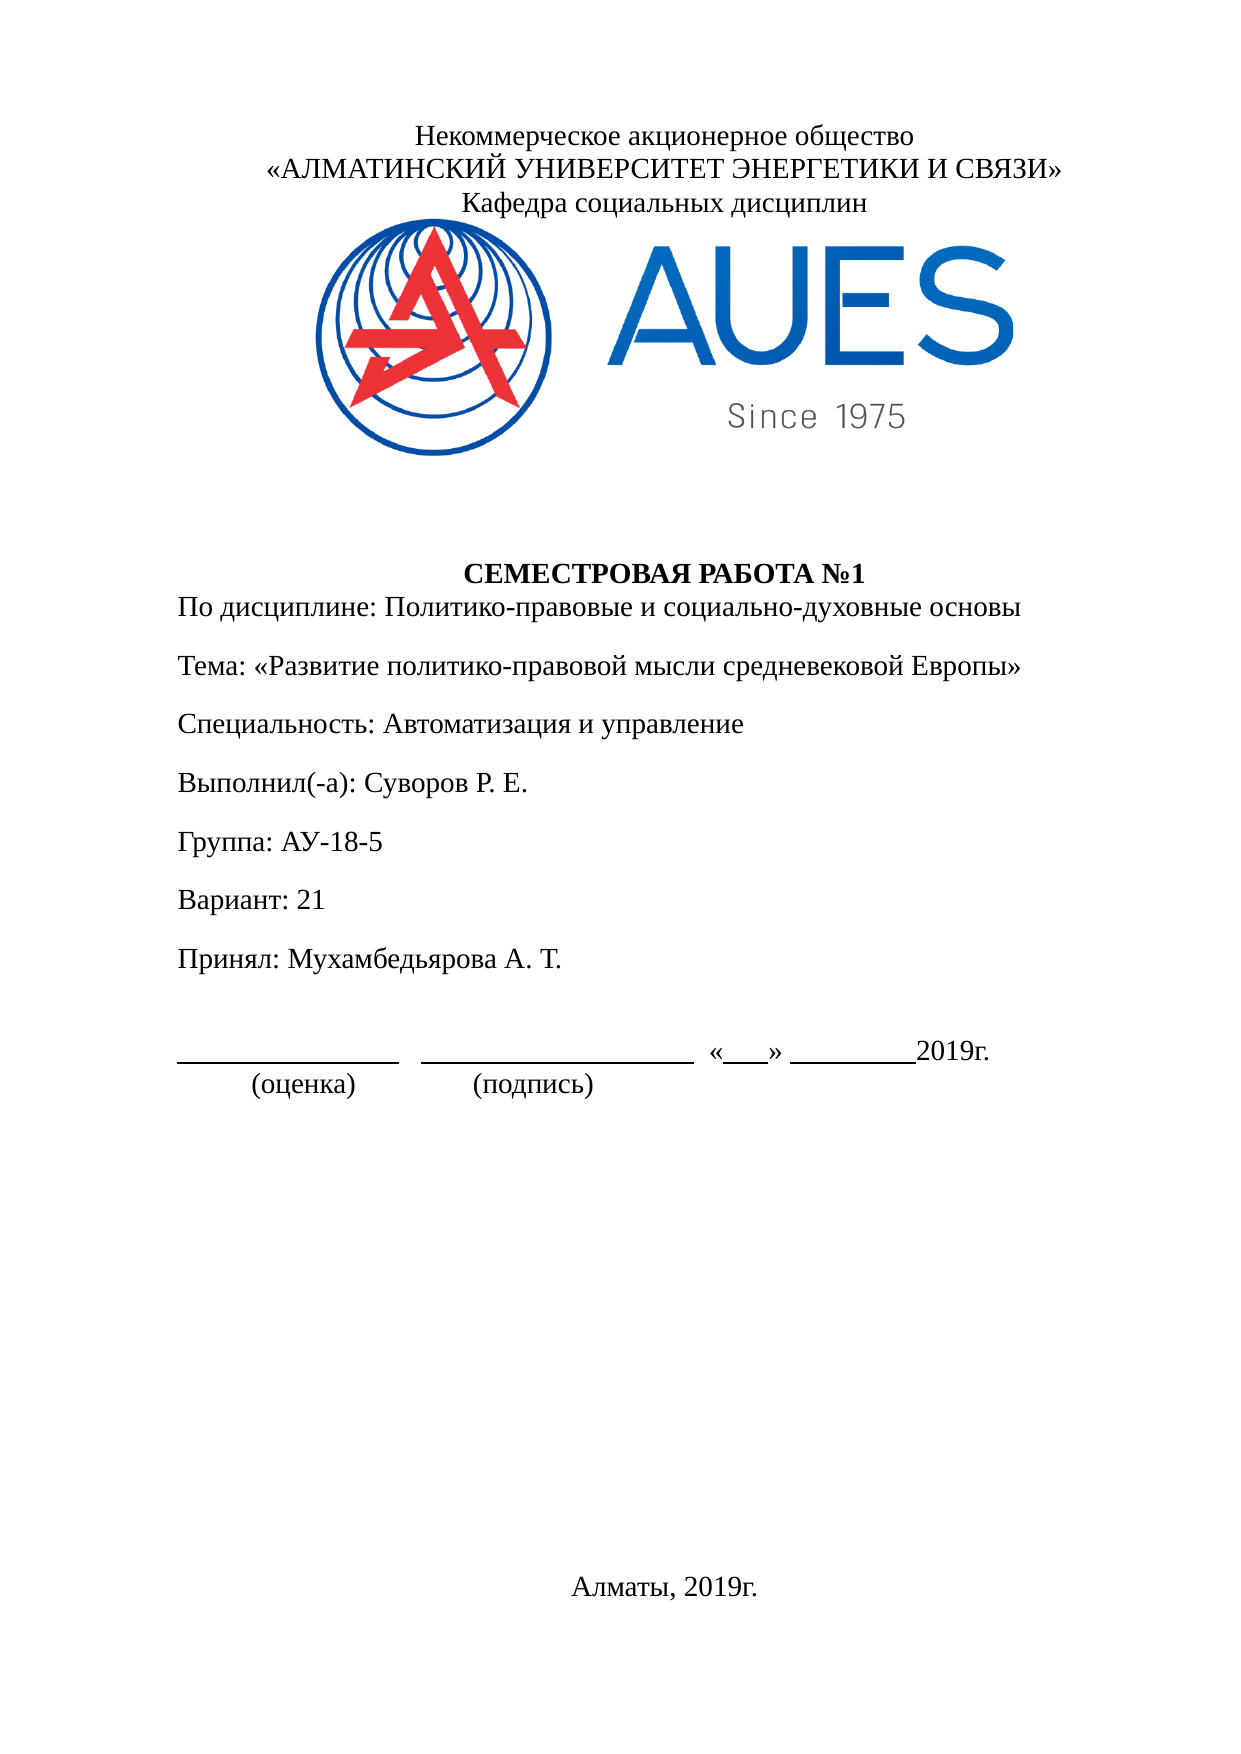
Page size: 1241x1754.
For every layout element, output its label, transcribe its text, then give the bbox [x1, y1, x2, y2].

picture [315, 218, 1014, 456]
text Вариант: 21 [177, 882, 1152, 916]
text Алматы, 2019г. [177, 1569, 1152, 1603]
text « » 2019г. (оценка) (подпись) [177, 1033, 1152, 1100]
text Тема: «Развитие политико-правовой мысли средневековой Европы» [177, 648, 1152, 682]
text По дисциплине: Политико-правовые и социально-духовные основы [177, 589, 1152, 623]
text Специальность: Автоматизация и управление [177, 707, 1152, 740]
text Выполнил(-а): Суворов Р. Е. [177, 765, 1152, 799]
text Принял: Мухамбедьярова А. Т. [177, 941, 1152, 974]
text Группа: АУ-18-5 [177, 824, 1152, 857]
text Некоммерческое акционерное общество [177, 118, 1152, 152]
text СЕМЕСТРОВАЯ РАБОТА №1 [177, 556, 1152, 589]
text «АЛМАТИНСКИЙ УНИВЕРСИТЕТ ЭНЕРГЕТИКИ И СВЯЗИ» [177, 152, 1152, 185]
text Кафедра социальных дисциплин [177, 185, 1152, 219]
